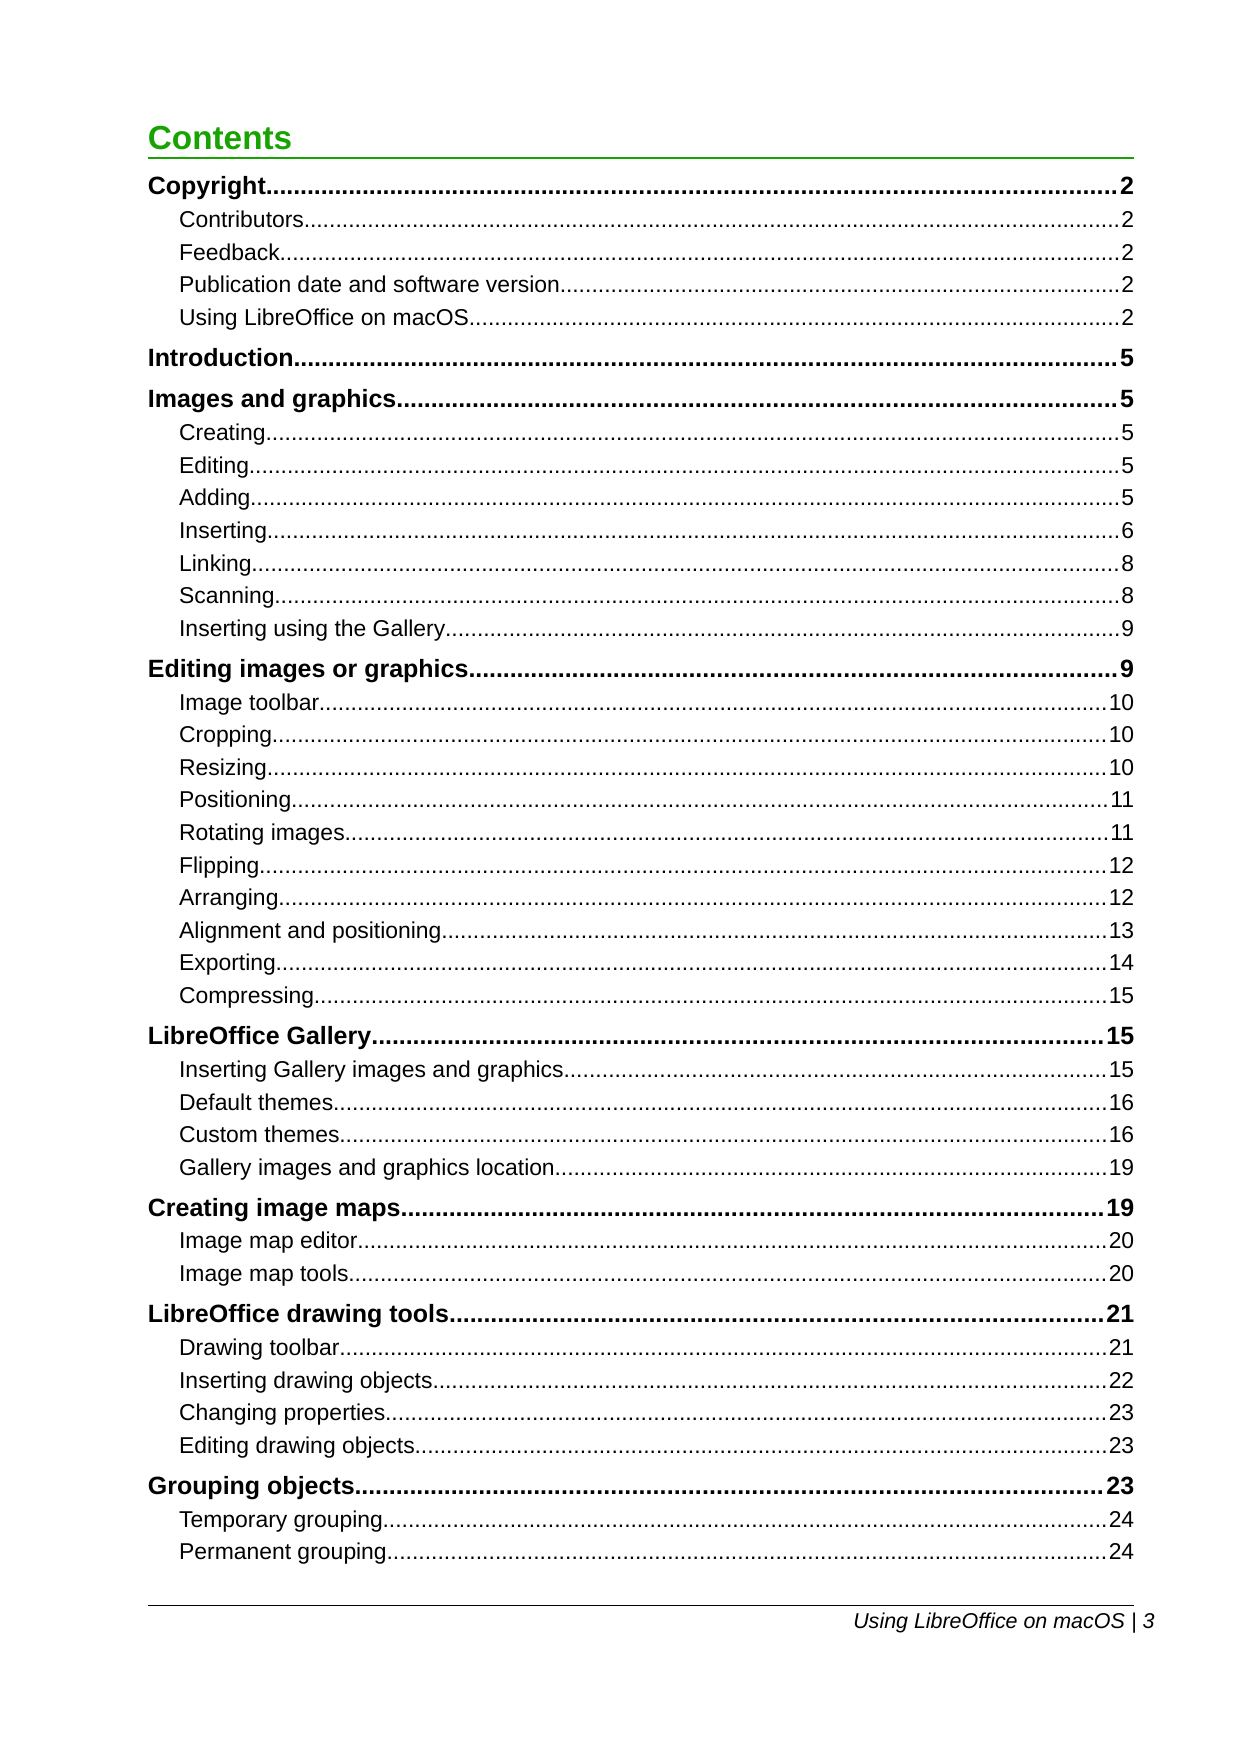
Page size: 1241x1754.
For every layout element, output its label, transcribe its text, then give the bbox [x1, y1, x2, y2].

text Adding 5 [179, 484, 1134, 511]
text Arranging 12 [179, 884, 1134, 911]
text Rotating images 11 [179, 819, 1134, 845]
text Compressing 15 [179, 982, 1134, 1008]
text Image toolbar 10 [179, 688, 1134, 715]
text Editing drawing objects 23 [179, 1432, 1134, 1458]
text LibreOffice Gallery 15 [148, 1021, 1134, 1049]
text Copyright 2 [148, 171, 1134, 200]
text Introduction 5 [148, 343, 1134, 372]
text Inserting 6 [179, 517, 1134, 543]
text Inserting Gallery images and graphics 15 [179, 1056, 1134, 1082]
text Grouping objects 23 [148, 1471, 1134, 1499]
text Custom themes 16 [179, 1121, 1134, 1147]
text Using LibreOffice on macOS 2 [179, 304, 1134, 330]
text Editing 5 [179, 452, 1134, 478]
text Gallery images and graphics location 19 [179, 1154, 1134, 1180]
text Contributors 2 [179, 206, 1134, 232]
text Inserting using the Gallery 9 [179, 615, 1134, 641]
text Positioning 11 [179, 786, 1134, 813]
text Cropping 10 [179, 721, 1134, 747]
text Image map editor 20 [179, 1227, 1134, 1254]
text Exporting 14 [179, 949, 1134, 976]
text Editing images or graphics 9 [148, 653, 1134, 682]
text Feedback 2 [179, 239, 1134, 265]
text Temporary grouping 24 [179, 1506, 1134, 1532]
text Linking 8 [179, 549, 1134, 576]
text Default themes 16 [179, 1088, 1134, 1115]
text Scanning 8 [179, 582, 1134, 608]
text Changing properties 23 [179, 1399, 1134, 1426]
text Publication date and software version 2 [179, 271, 1134, 298]
text Images and graphics 5 [148, 384, 1134, 413]
subtitle Contents [148, 118, 1134, 157]
text Drawing toolbar 21 [179, 1334, 1134, 1360]
text Creating image maps 19 [148, 1192, 1134, 1221]
text Flipping 12 [179, 852, 1134, 878]
text Creating 5 [179, 419, 1134, 445]
text Image map tools 20 [179, 1260, 1134, 1286]
text Alignment and positioning 13 [179, 917, 1134, 943]
text Resizing 10 [179, 754, 1134, 780]
text Permanent grouping 24 [179, 1538, 1134, 1564]
text Inserting drawing objects 22 [179, 1367, 1134, 1393]
text LibreOffice drawing tools 21 [148, 1299, 1134, 1328]
